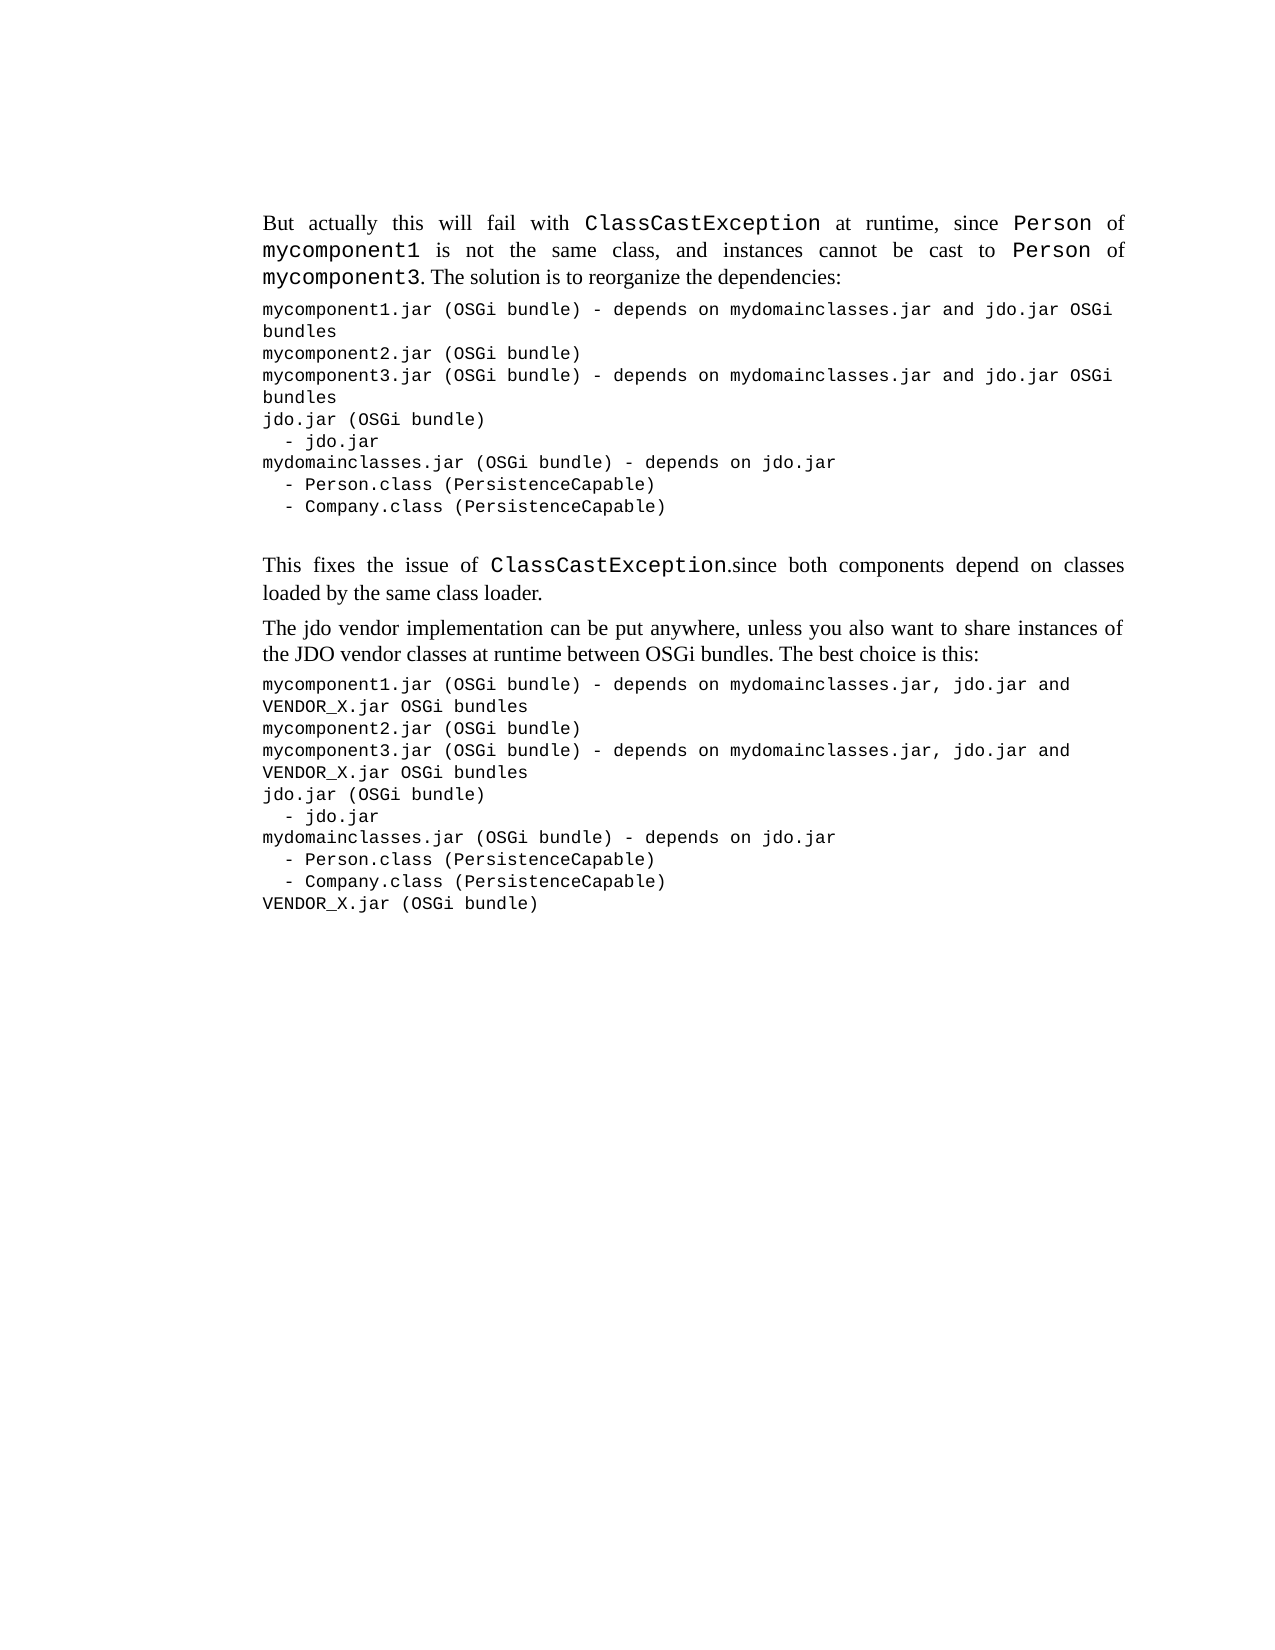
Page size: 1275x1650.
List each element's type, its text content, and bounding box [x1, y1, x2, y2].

text - jdo.jar [262, 431, 1125, 452]
text mycomponent1.jar (OSGi bundle) - depends on mydomainclasses.jar, jdo.jar and [262, 674, 1125, 696]
text mycomponent3.jar (OSGi bundle) - depends on mydomainclasses.jar and jdo.jar OSGi [262, 365, 1125, 387]
text bundles [262, 321, 1125, 343]
text jdo.jar (OSGi bundle) [262, 783, 1125, 805]
text The jdo vendor implementation can be put anywhere, unless you also want to share instances of the JDO vendor classes at runtime between OSGi bundles. The best choice is this: [262, 614, 1125, 666]
text jdo.jar (OSGi bundle) [262, 409, 1125, 431]
text - Company.class (PersistenceCapable) [262, 871, 1125, 893]
text mycomponent2.jar (OSGi bundle) [262, 343, 1125, 365]
text mycomponent1.jar (OSGi bundle) - depends on mydomainclasses.jar and jdo.jar OSGi [262, 299, 1125, 321]
text - Company.class (PersistenceCapable) [262, 496, 1125, 518]
text mycomponent2.jar (OSGi bundle) [262, 718, 1125, 740]
text This fixes the issue of ClassCastException.since both components depend on classes loaded by the same class loader. [262, 552, 1125, 605]
text - jdo.jar [262, 805, 1125, 827]
text VENDOR_X.jar OSGi bundles [262, 696, 1125, 718]
text mycomponent3.jar (OSGi bundle) - depends on mydomainclasses.jar, jdo.jar and [262, 740, 1125, 762]
text bundles [262, 387, 1125, 409]
text But actually this will fail with ClassCastException at runtime, since Person of mycomponent1 is not the same class, and instances cannot be cast to Person of mycomponent3. The solution is to reorganize the dependencies: [262, 210, 1125, 291]
text VENDOR_X.jar OSGi bundles [262, 762, 1125, 783]
text - Person.class (PersistenceCapable) [262, 849, 1125, 871]
text VENDOR_X.jar (OSGi bundle) [262, 893, 1125, 915]
text mydomainclasses.jar (OSGi bundle) - depends on jdo.jar [262, 452, 1125, 474]
text mydomainclasses.jar (OSGi bundle) - depends on jdo.jar [262, 827, 1125, 849]
text - Person.class (PersistenceCapable) [262, 474, 1125, 496]
